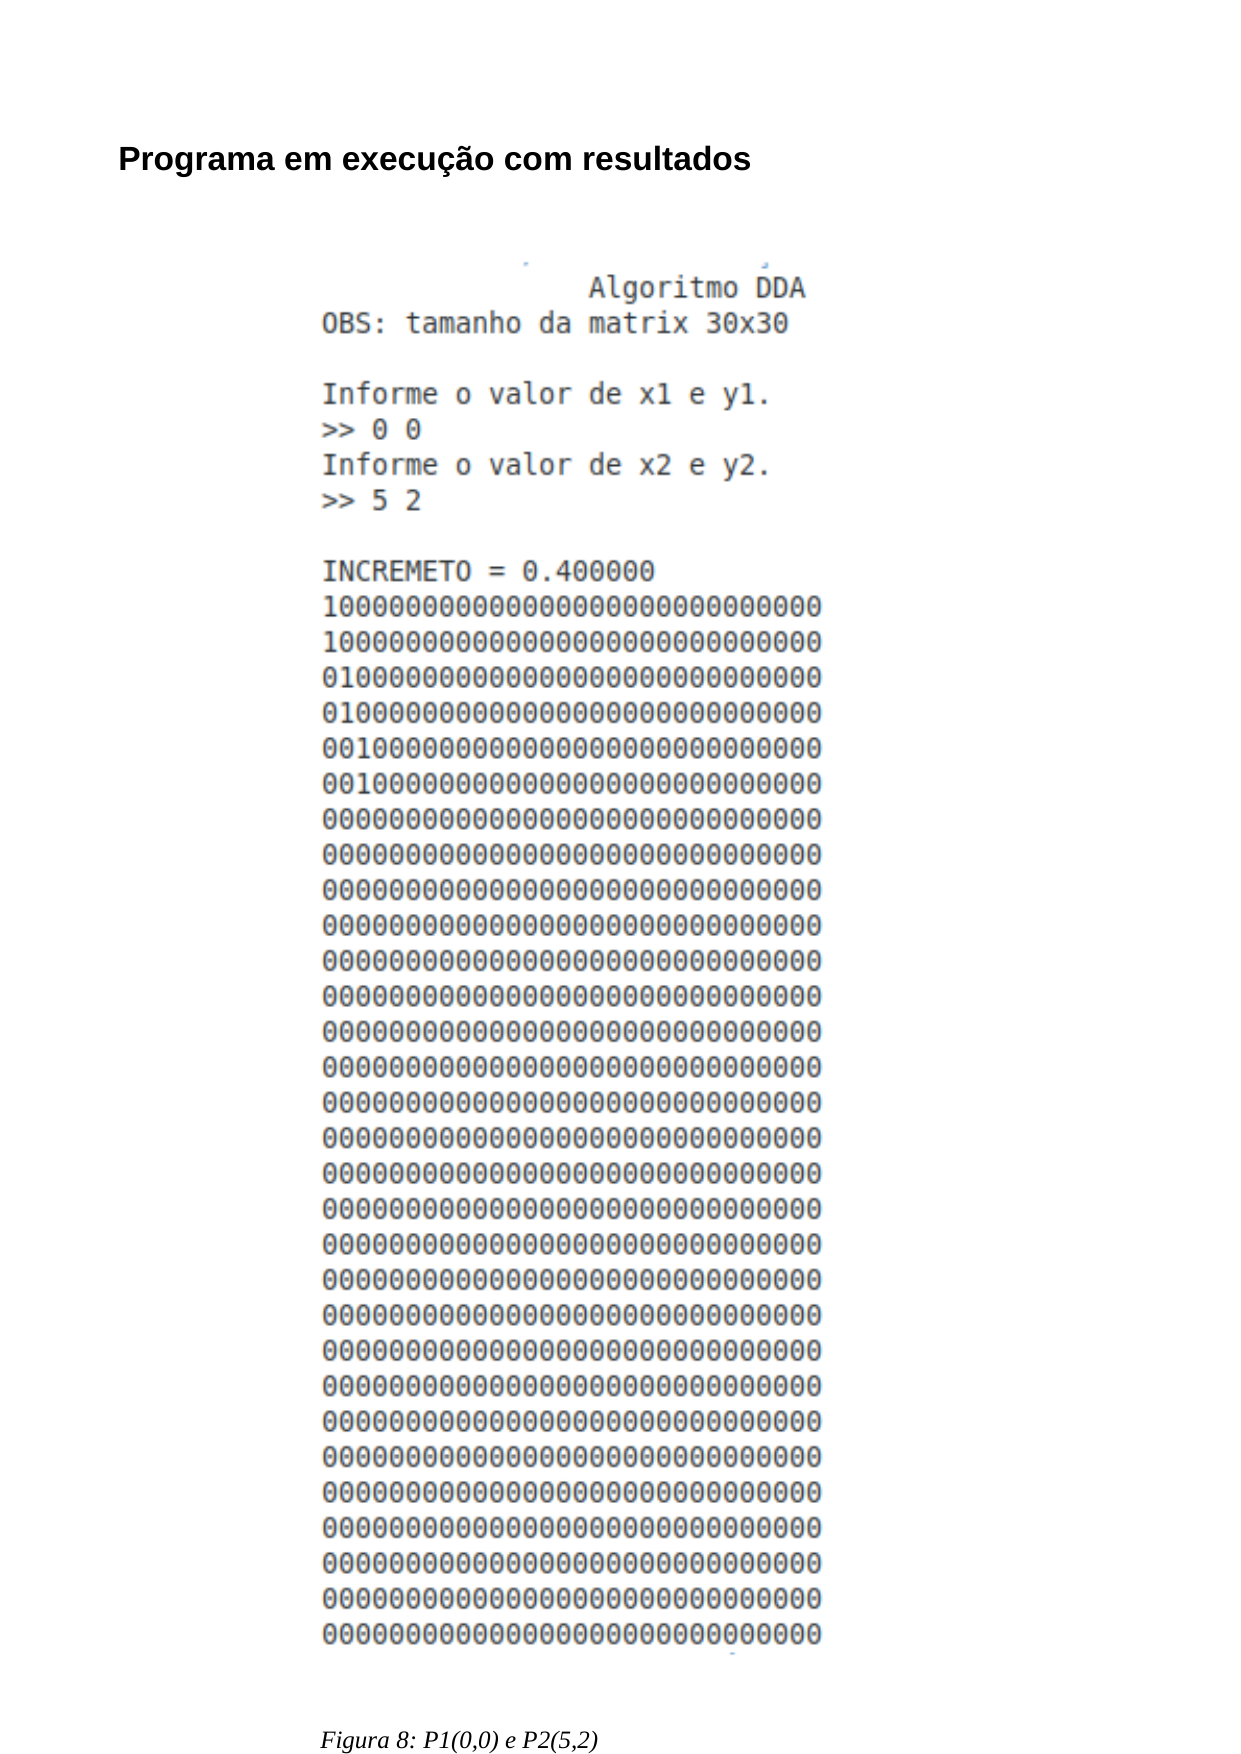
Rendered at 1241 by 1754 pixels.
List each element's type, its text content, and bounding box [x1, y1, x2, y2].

text Figura 8: P1(0,0) e P2(5,2) [320, 1726, 920, 1754]
picture [320, 194, 920, 1726]
subtitle Programa em execução com resultados [118, 139, 1122, 178]
